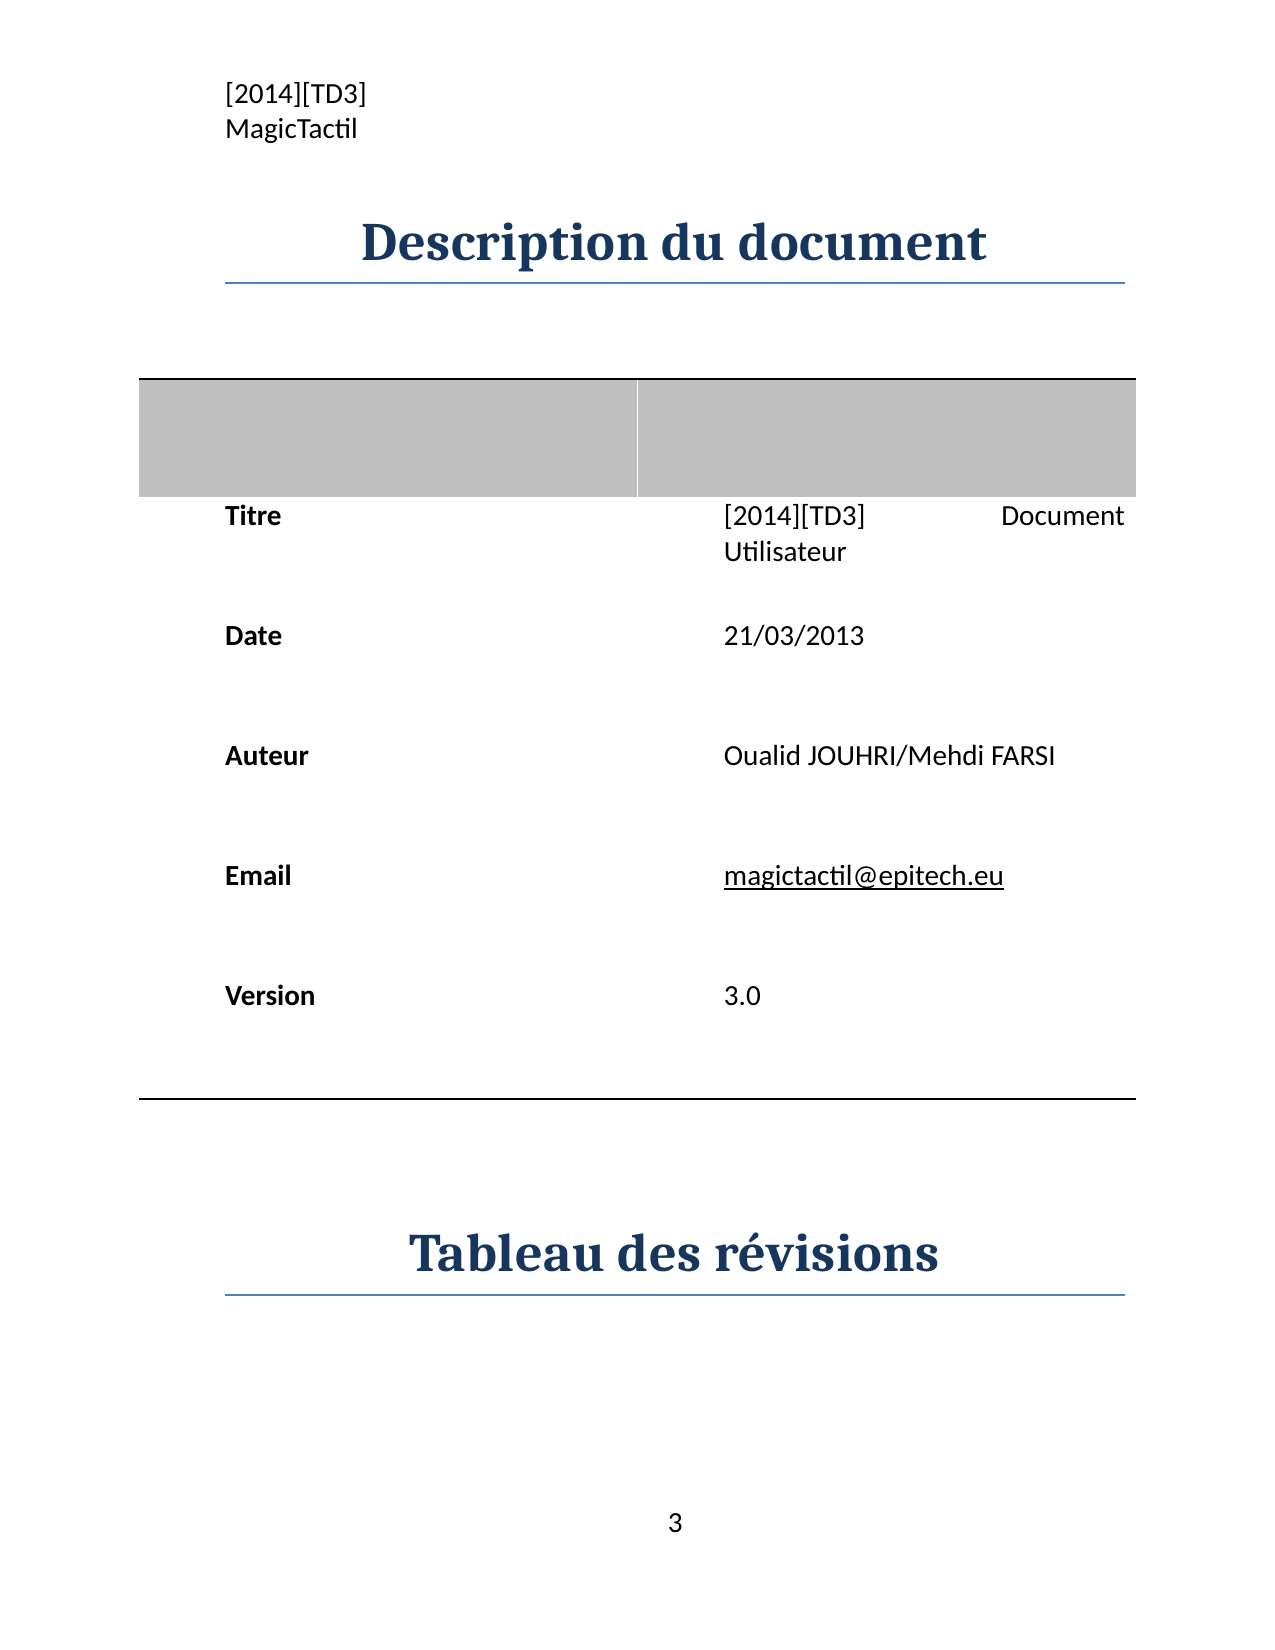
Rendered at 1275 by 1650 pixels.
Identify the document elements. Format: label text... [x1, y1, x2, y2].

table_header [139, 380, 637, 497]
table_cell 21/03/2013 [638, 618, 1136, 737]
table_cell Version [139, 978, 637, 1097]
table_cell [2014][TD3] Document Utilisateur [638, 498, 1136, 617]
table_cell 3.0 [638, 978, 1136, 1097]
table_cell Auteur [139, 738, 637, 857]
table_header [638, 380, 1136, 497]
table_cell magictactil@epitech.eu [638, 858, 1136, 977]
title Description du document [225, 212, 1125, 282]
table_cell Titre [139, 498, 637, 617]
title Tableau des révisions [225, 1223, 1125, 1294]
table_cell Date [139, 618, 637, 737]
table_cell Oualid JOUHRI/Mehdi FARSI [638, 738, 1136, 857]
table_cell Email [139, 858, 637, 977]
